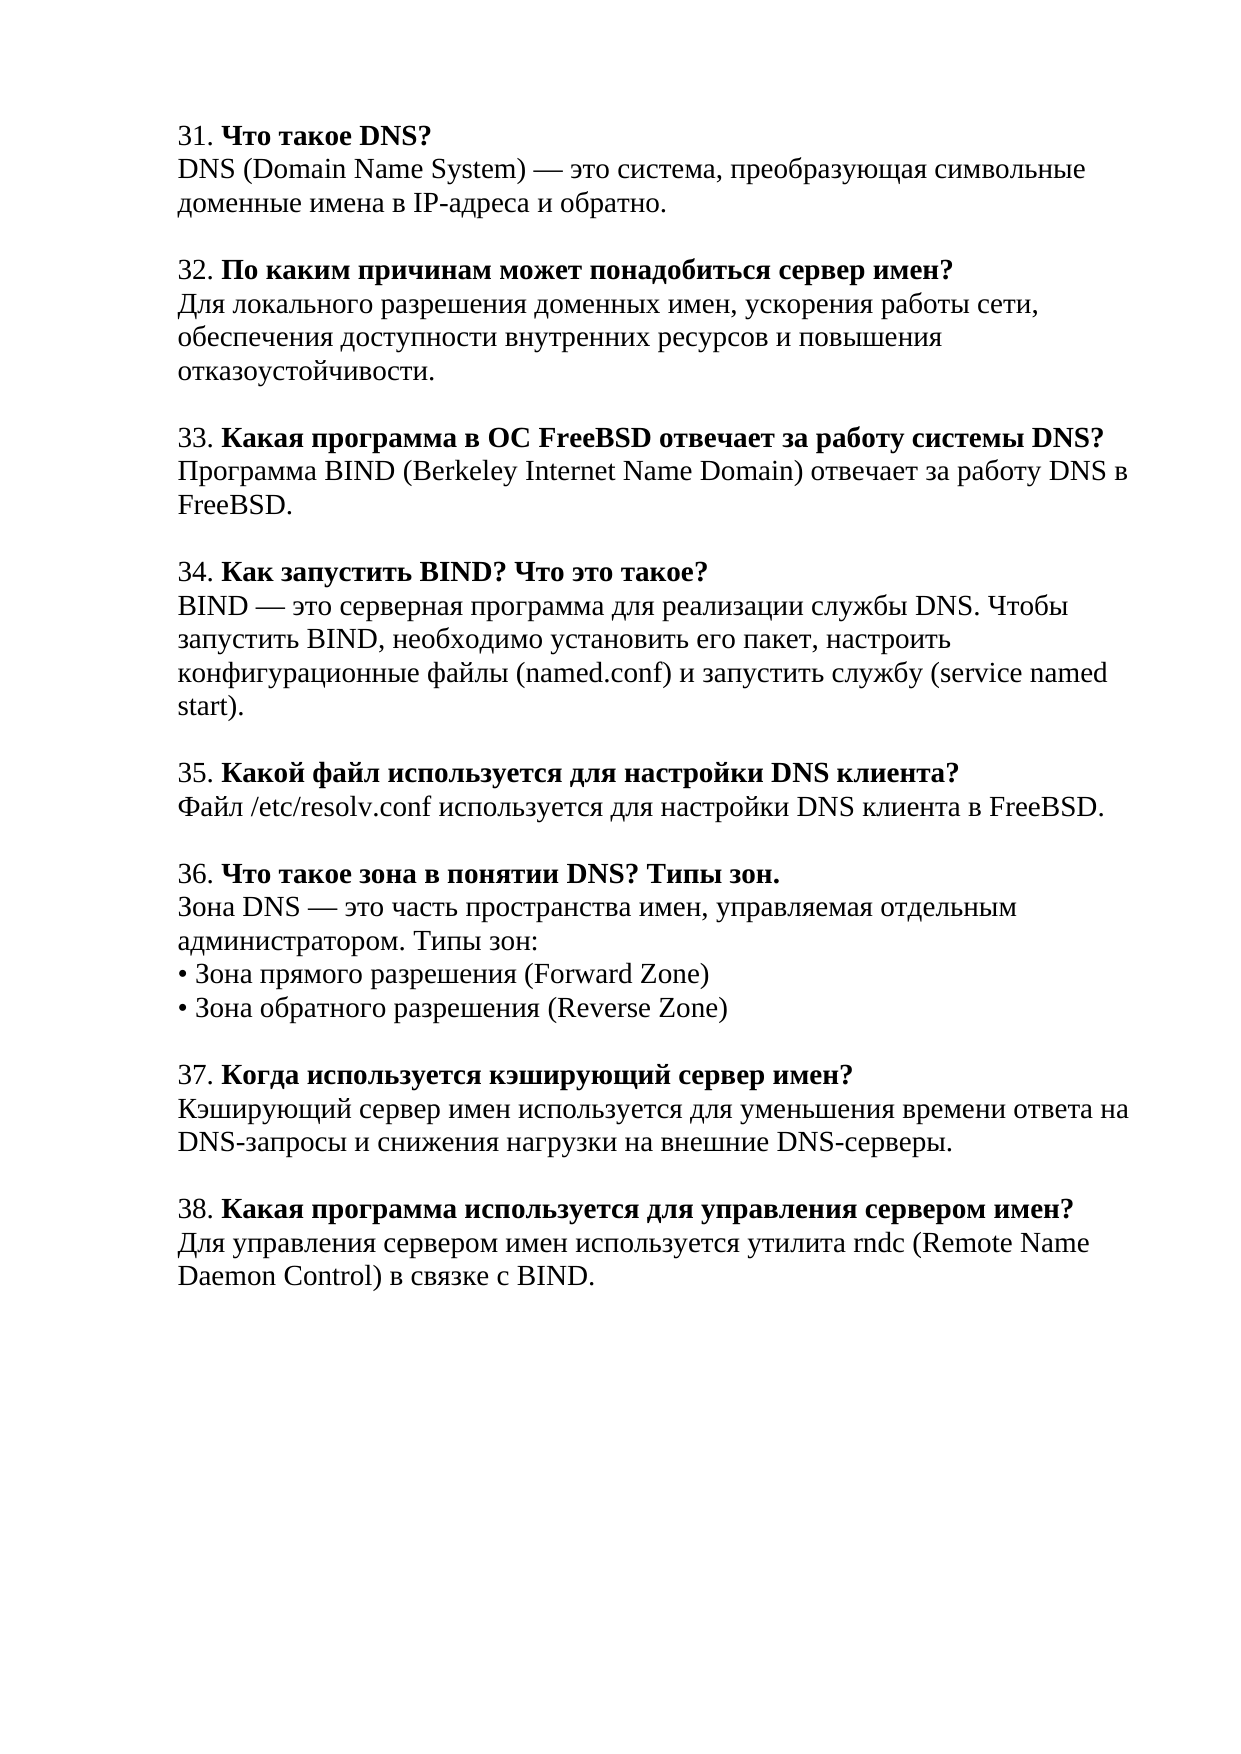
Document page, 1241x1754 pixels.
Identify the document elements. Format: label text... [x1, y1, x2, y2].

text Для управления сервером имен используется утилита rndc (Remote Name Daemon Control) в связке с BIND. [177, 1225, 1152, 1292]
text 35. Какой файл используется для настройки DNS клиента? [177, 755, 1152, 789]
text 36. Что такое зона в понятии DNS? Типы зон. [177, 856, 1152, 889]
text Кэширующий сервер имен используется для уменьшения времени ответа на DNS-запросы и снижения нагрузки на внешние DNS-серверы. [177, 1091, 1152, 1158]
text 34. Как запустить BIND? Что это такое? [177, 554, 1152, 588]
text Программа BIND (Berkeley Internet Name Domain) отвечает за работу DNS в FreeBSD. [177, 453, 1152, 521]
text 33. Какая программа в ОС FreeBSD отвечает за работу системы DNS? [177, 420, 1152, 453]
text 38. Какая программа используется для управления сервером имен? [177, 1191, 1152, 1225]
text • Зона обратного разрешения (Reverse Zone) [177, 990, 1152, 1024]
text Для локального разрешения доменных имен, ускорения работы сети, обеспечения доступности внутренних ресурсов и повышения отказоустойчивости. [177, 286, 1152, 386]
text BIND — это серверная программа для реализации службы DNS. Чтобы запустить BIND, необходимо установить его пакет, настроить конфигурационные файлы (named.conf) и запустить службу (service named start). [177, 588, 1152, 722]
text Зона DNS — это часть пространства имен, управляемая отдельным администратором. Типы зон: [177, 889, 1152, 957]
text 31. Что такое DNS? [177, 118, 1152, 152]
text 37. Когда используется кэширующий сервер имен? [177, 1057, 1152, 1091]
text • Зона прямого разрешения (Forward Zone) [177, 957, 1152, 990]
text Файл /etc/resolv.conf используется для настройки DNS клиента в FreeBSD. [177, 789, 1152, 822]
text 32. По каким причинам может понадобиться сервер имен? [177, 252, 1152, 286]
text DNS (Domain Name System) — это система, преобразующая символьные доменные имена в IP-адреса и обратно. [177, 152, 1152, 219]
